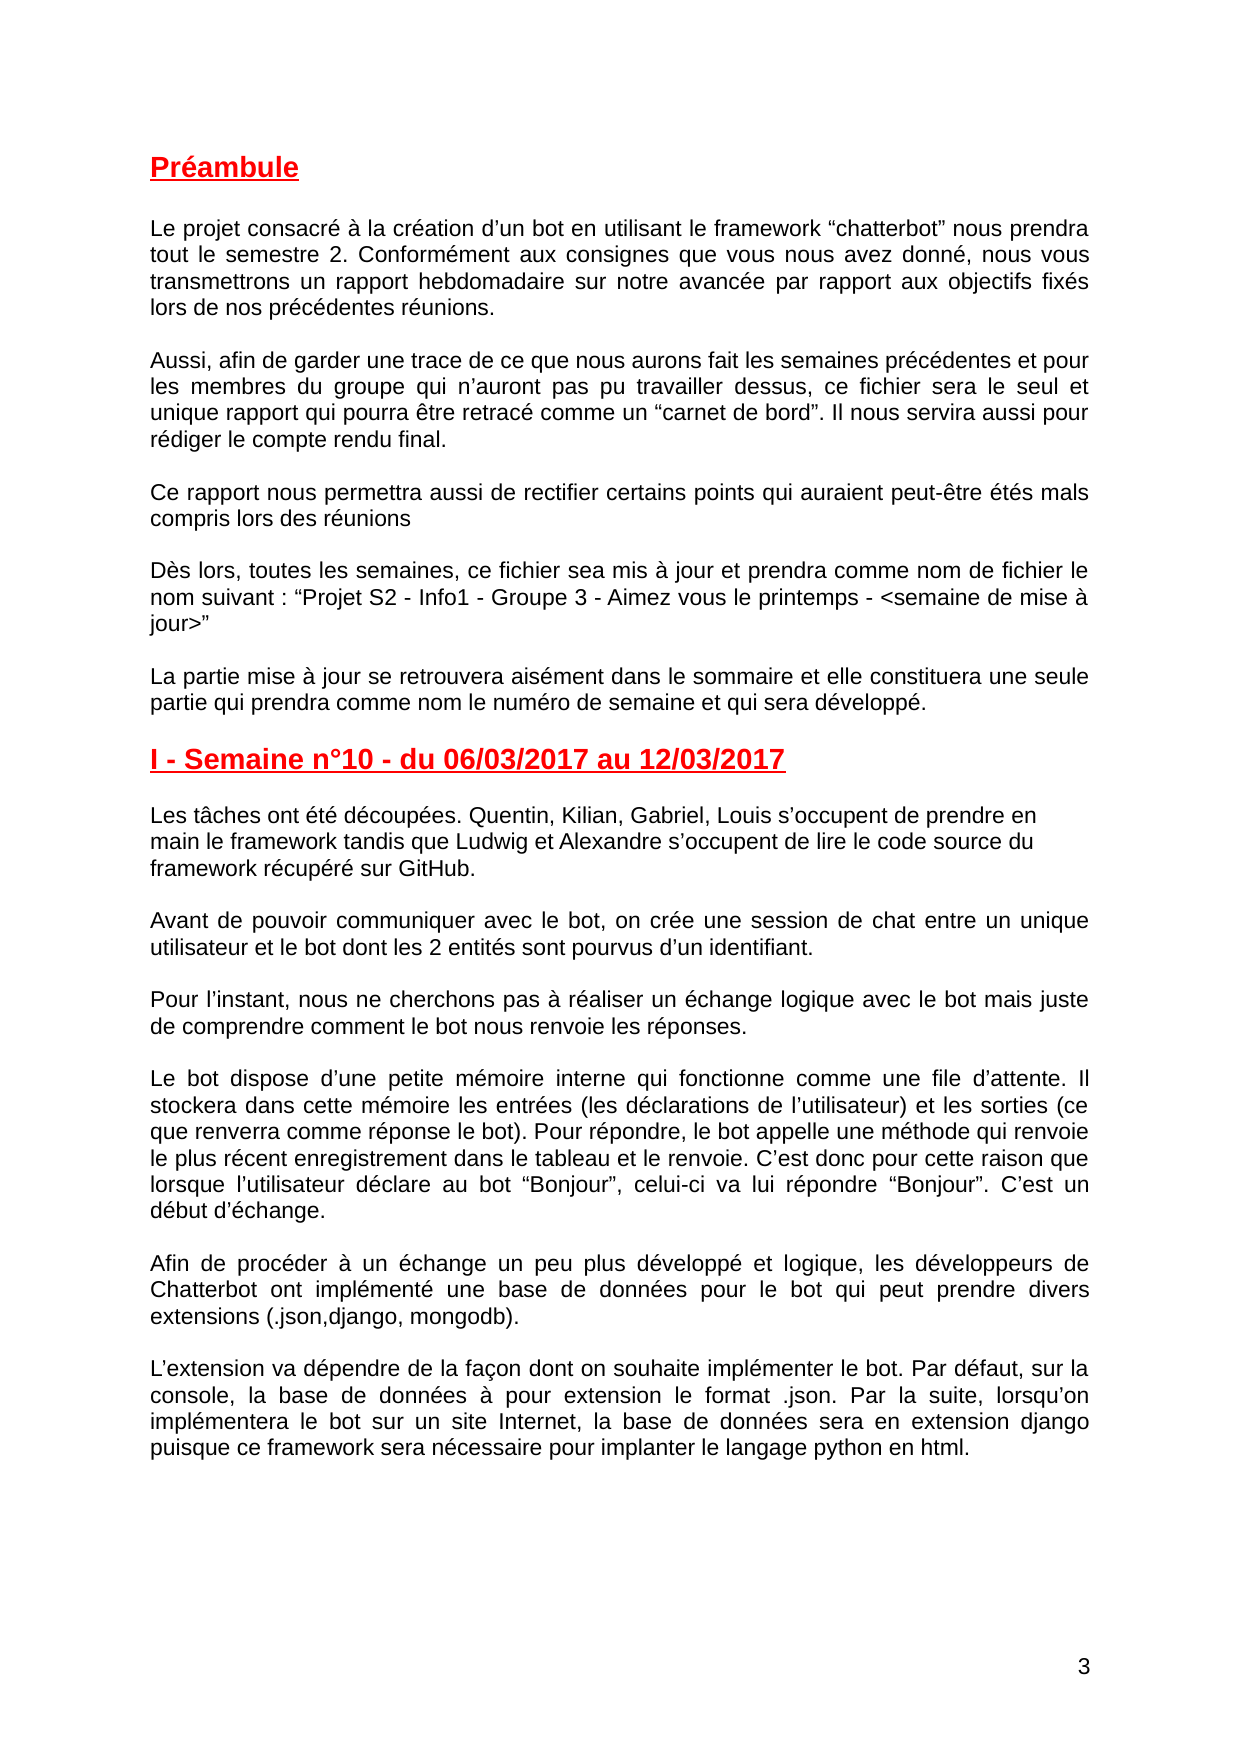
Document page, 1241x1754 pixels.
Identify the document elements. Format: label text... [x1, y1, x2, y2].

subtitle I - Semaine n°10 - du 06/03/2017 au 12/03/2017 [150, 742, 1090, 776]
text Les tâches ont été découpées. Quentin, Kilian, Gabriel, Louis s’occupent de prendre en main le framework tandis que Ludwig et Alexandre s’occupent de lire le code source du framework récupéré sur GitHub. [150, 802, 1090, 881]
text Afin de procéder à un échange un peu plus développé et logique, les développeurs de Chatterbot ont implémenté une base de données pour le bot qui peut prendre divers extensions (.json,django, mongodb). [150, 1250, 1090, 1329]
text Le bot dispose d’une petite mémoire interne qui fonctionne comme une file d’attente. Il stockera dans cette mémoire les entrées (les déclarations de l’utilisateur) et les sorties (ce que renverra comme réponse le bot). Pour répondre, le bot appelle une méthode qui renvoie le plus récent enregistrement dans le tableau et le renvoie. C’est donc pour cette raison que lorsque l’utilisateur déclare au bot “Bonjour”, celui-ci va lui répondre “Bonjour”. C’est un début d’échange. [150, 1065, 1090, 1223]
text Avant de pouvoir communiquer avec le bot, on crée une session de chat entre un unique utilisateur et le bot dont les 2 entités sont pourvus d’un identifiant. [150, 907, 1090, 960]
text Ce rapport nous permettra aussi de rectifier certains points qui auraient peut-être étés mals compris lors des réunions [150, 478, 1090, 531]
text L’extension va dépendre de la façon dont on souhaite implémenter le bot. Par défaut, sur la console, la base de données à pour extension le format .json. Par la suite, lorsqu’on implémentera le bot sur un site Internet, la base de données sera en extension django puisque ce framework sera nécessaire pour implanter le langage python en html. [150, 1355, 1090, 1461]
text La partie mise à jour se retrouvera aisément dans le sommaire et elle constituera une seule partie qui prendra comme nom le numéro de semaine et qui sera développé. [150, 663, 1090, 716]
text Le projet consacré à la création d’un bot en utilisant le framework “chatterbot” nous prendra tout le semestre 2. Conformément aux consignes que vous nous avez donné, nous vous transmettrons un rapport hebdomadaire sur notre avancée par rapport aux objectifs fixés lors de nos précédentes réunions. [150, 215, 1090, 320]
text Pour l’instant, nous ne cherchons pas à réaliser un échange logique avec le bot mais juste de comprendre comment le bot nous renvoie les réponses. [150, 986, 1090, 1039]
subtitle Préambule [150, 150, 1090, 183]
text Dès lors, toutes les semaines, ce fichier sea mis à jour et prendra comme nom de fichier le nom suivant : “Projet S2 - Info1 - Groupe 3 - Aimez vous le printemps - <semaine de mise à jour>” [150, 557, 1090, 637]
text Aussi, afin de garder une trace de ce que nous aurons fait les semaines précédentes et pour les membres du groupe qui n’auront pas pu travailler dessus, ce fichier sera le seul et unique rapport qui pourra être retracé comme un “carnet de bord”. Il nous servira aussi pour rédiger le compte rendu final. [150, 347, 1090, 452]
